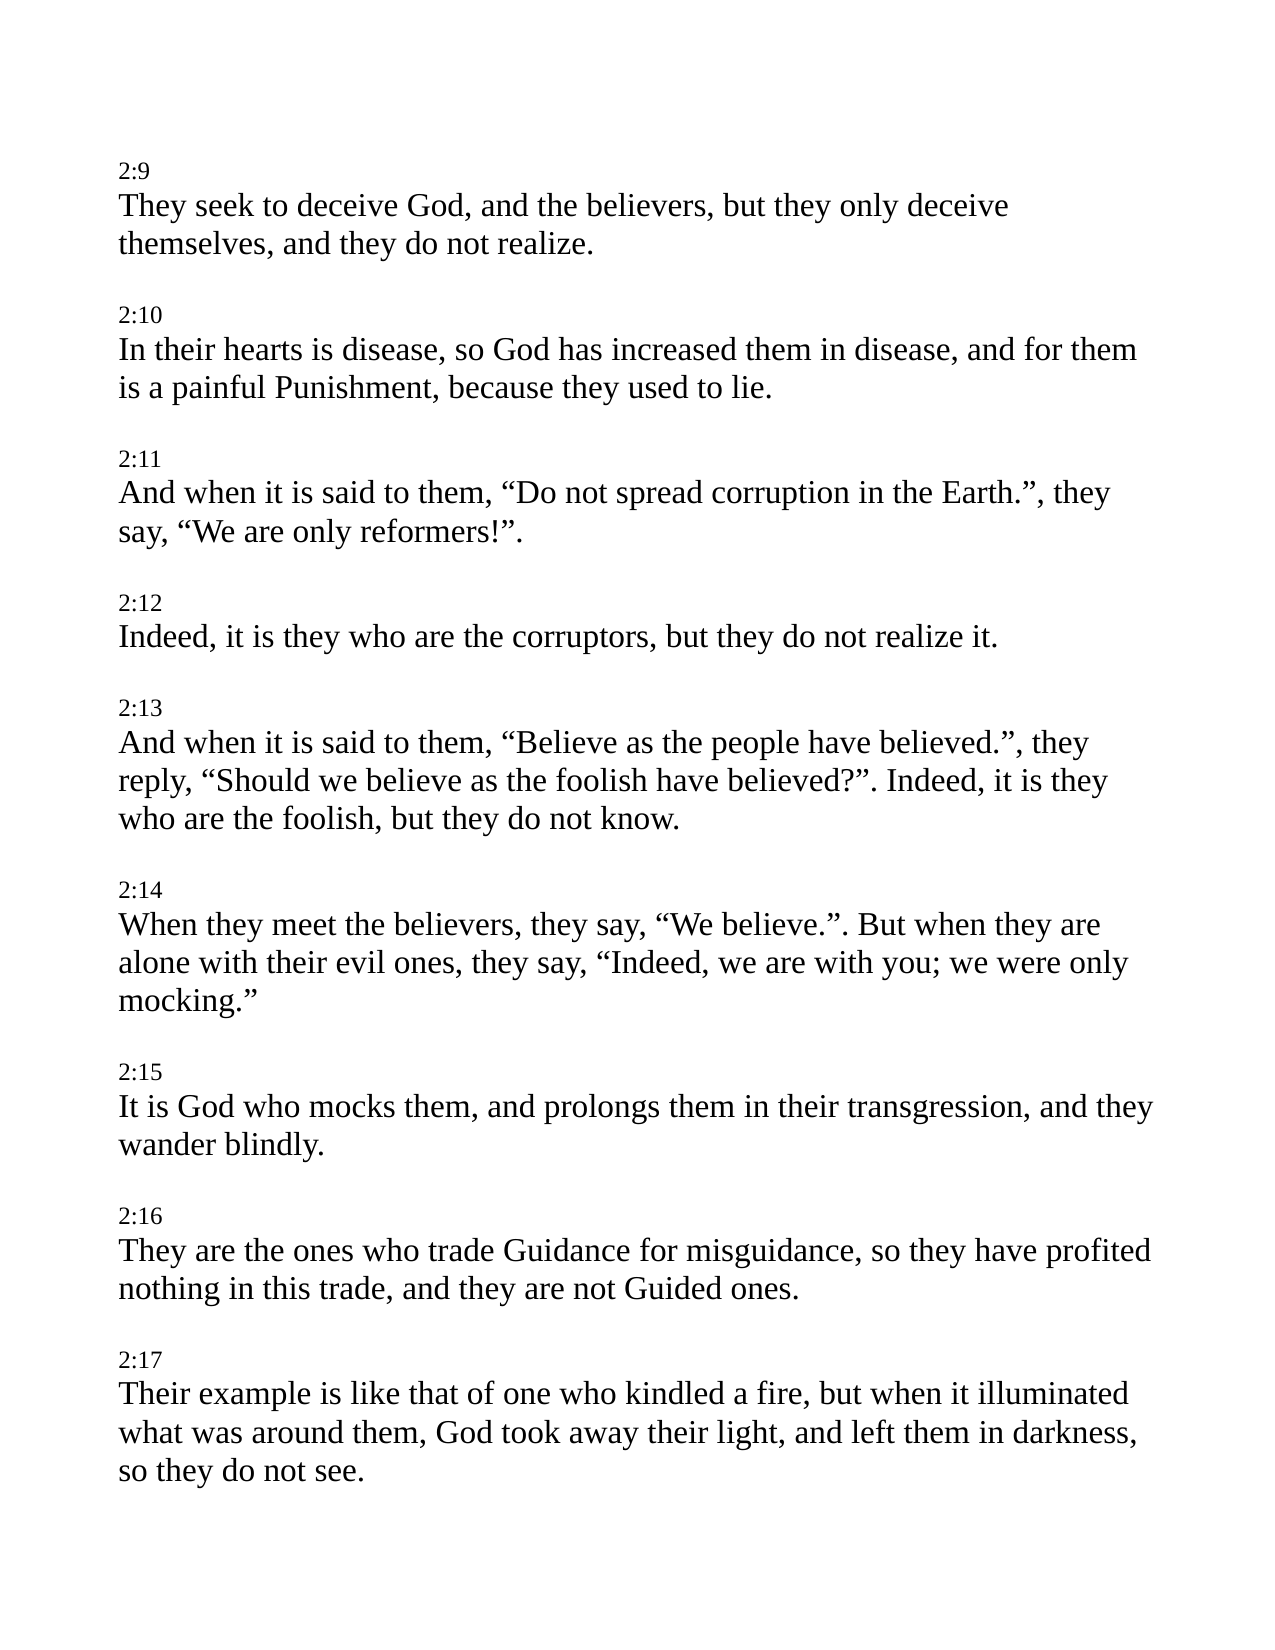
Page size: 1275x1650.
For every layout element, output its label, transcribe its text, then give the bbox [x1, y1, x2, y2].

text 2:13 [118, 693, 1157, 722]
text 2:9 [118, 156, 1157, 185]
text 2:10 [118, 300, 1157, 329]
text They are the ones who trade Guidance for misguidance, so they have profited nothing in this trade, and they are not Guided ones. [118, 1230, 1157, 1306]
text It is God who mocks them, and prolongs them in their transgression, and they wander blindly. [118, 1086, 1157, 1163]
text 2:14 [118, 875, 1157, 904]
text And when it is said to them, “Do not spread corruption in the Earth.”, they say, “We are only reformers!”. [118, 473, 1157, 549]
text 2:12 [118, 588, 1157, 616]
text In their hearts is disease, so God has increased them in disease, and for them is a painful Punishment, because they used to lie. [118, 329, 1157, 406]
text When they meet the believers, they say, “We believe.”. But when they are alone with their evil ones, they say, “Indeed, we are with you; we were only mocking.” [118, 904, 1157, 1019]
text 2:11 [118, 444, 1157, 473]
text And when it is said to them, “Believe as the people have believed.”, they reply, “Should we believe as the foolish have believed?”. Indeed, it is they who are the foolish, but they do not know. [118, 722, 1157, 837]
text Their example is like that of one who kindled a fire, but when it illuminated what was around them, God took away their light, and left them in darkness, so they do not see. [118, 1373, 1157, 1488]
text 2:16 [118, 1201, 1157, 1230]
text Indeed, it is they who are the corruptors, but they do not realize it. [118, 616, 1157, 655]
text They seek to deceive God, and the believers, but they only deceive themselves, and they do not realize. [118, 185, 1157, 262]
text 2:15 [118, 1057, 1157, 1086]
text 2:17 [118, 1345, 1157, 1373]
